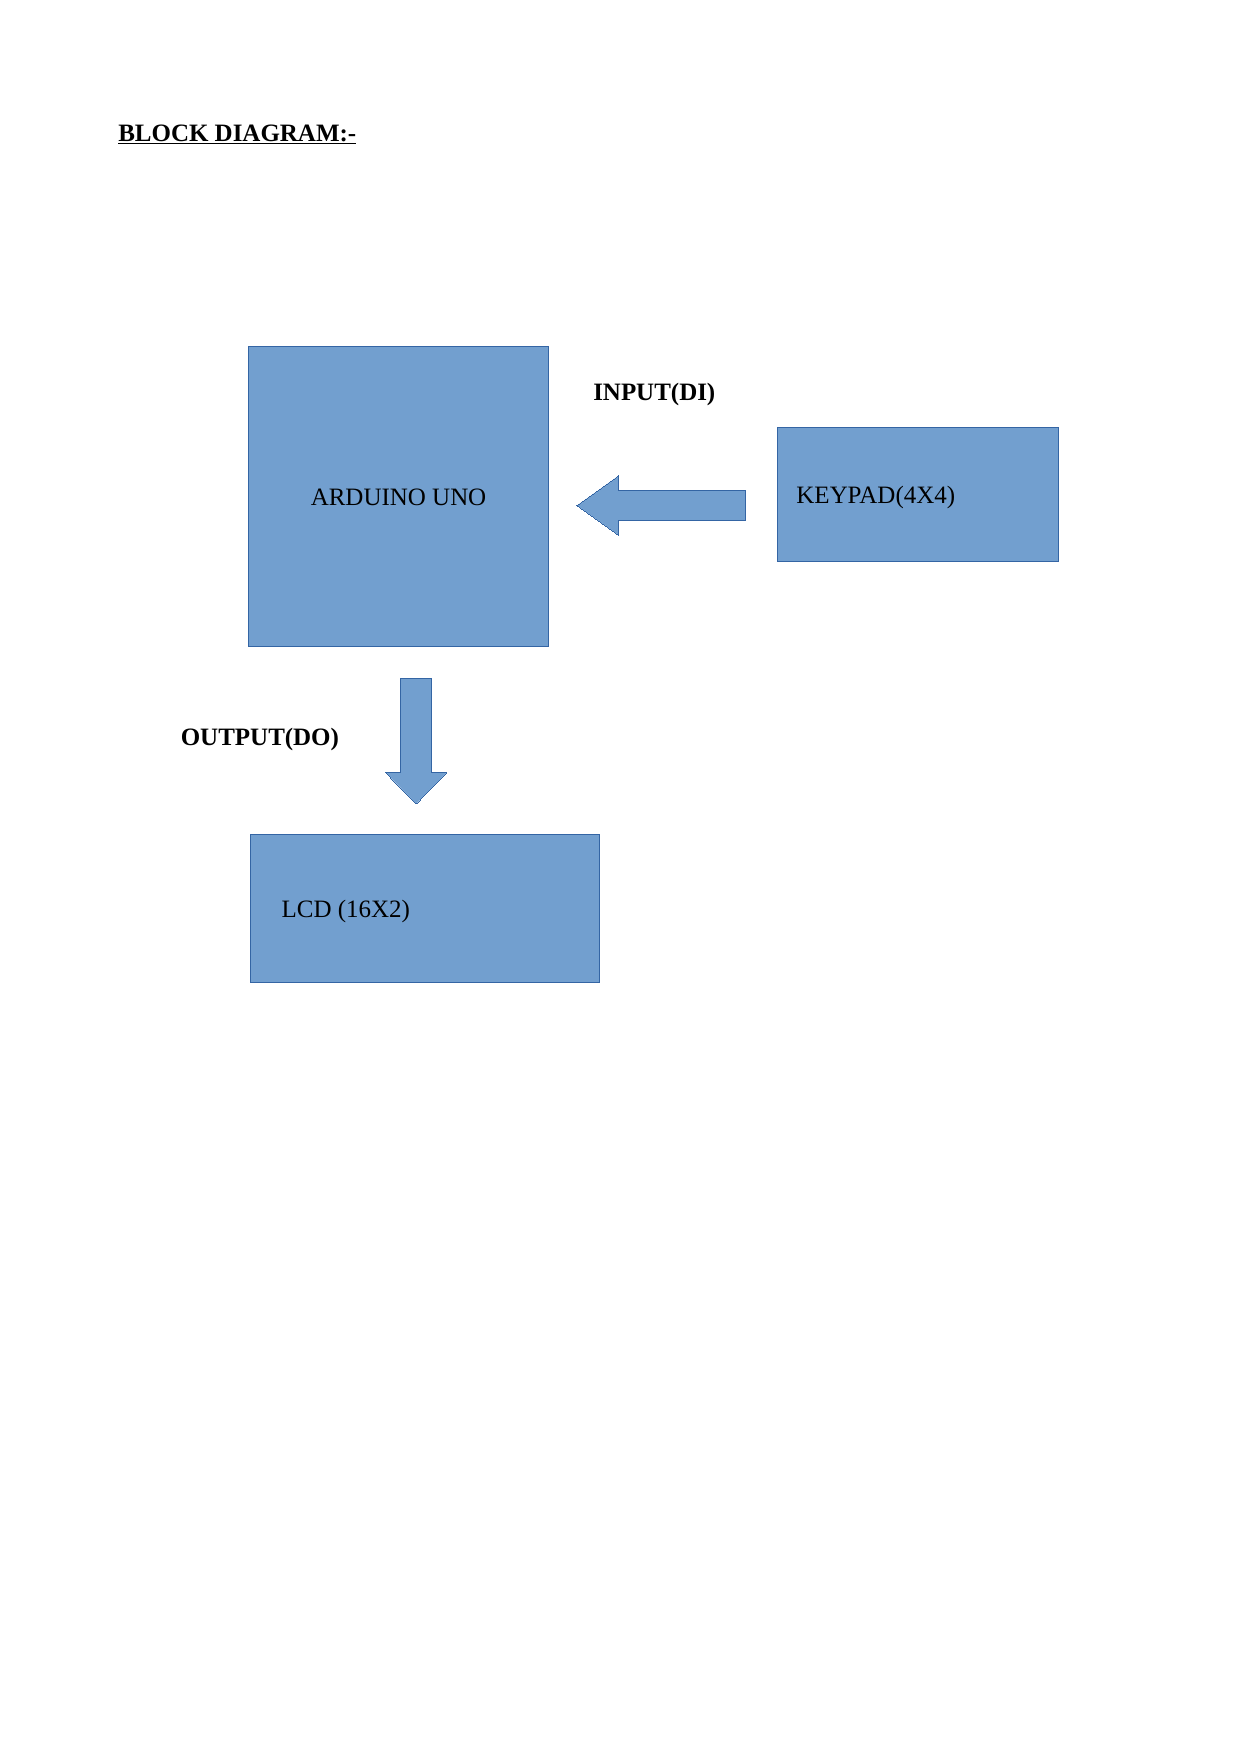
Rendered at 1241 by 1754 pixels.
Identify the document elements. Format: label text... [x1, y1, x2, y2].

text [432, 722, 1122, 751]
text OUTPUT(DO) [118, 722, 400, 751]
text BLOCK DIAGRAM:- [118, 118, 1122, 147]
text [118, 377, 248, 406]
text INPUT(DI) [549, 377, 1122, 406]
